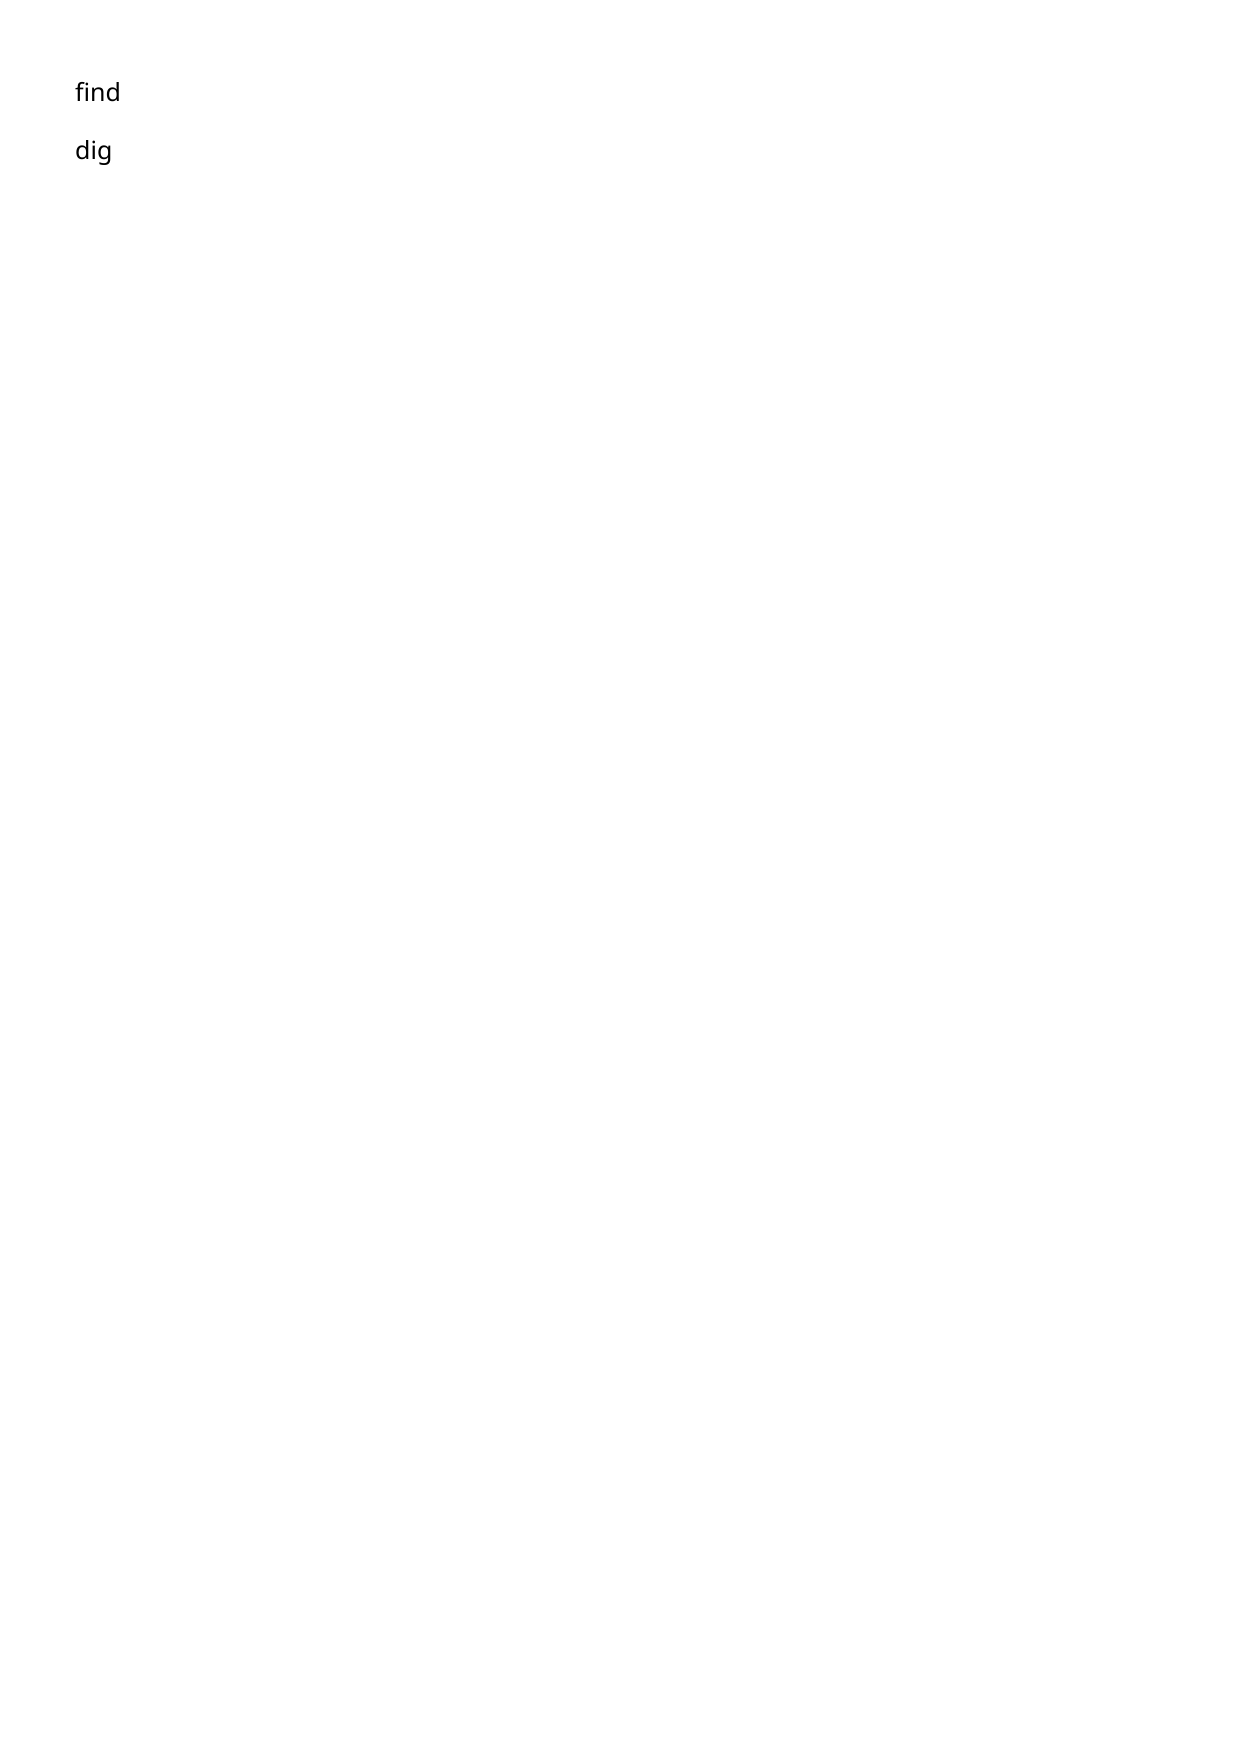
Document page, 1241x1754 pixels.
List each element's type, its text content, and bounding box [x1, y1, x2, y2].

text dig [75, 133, 1165, 167]
text find [75, 75, 1165, 109]
